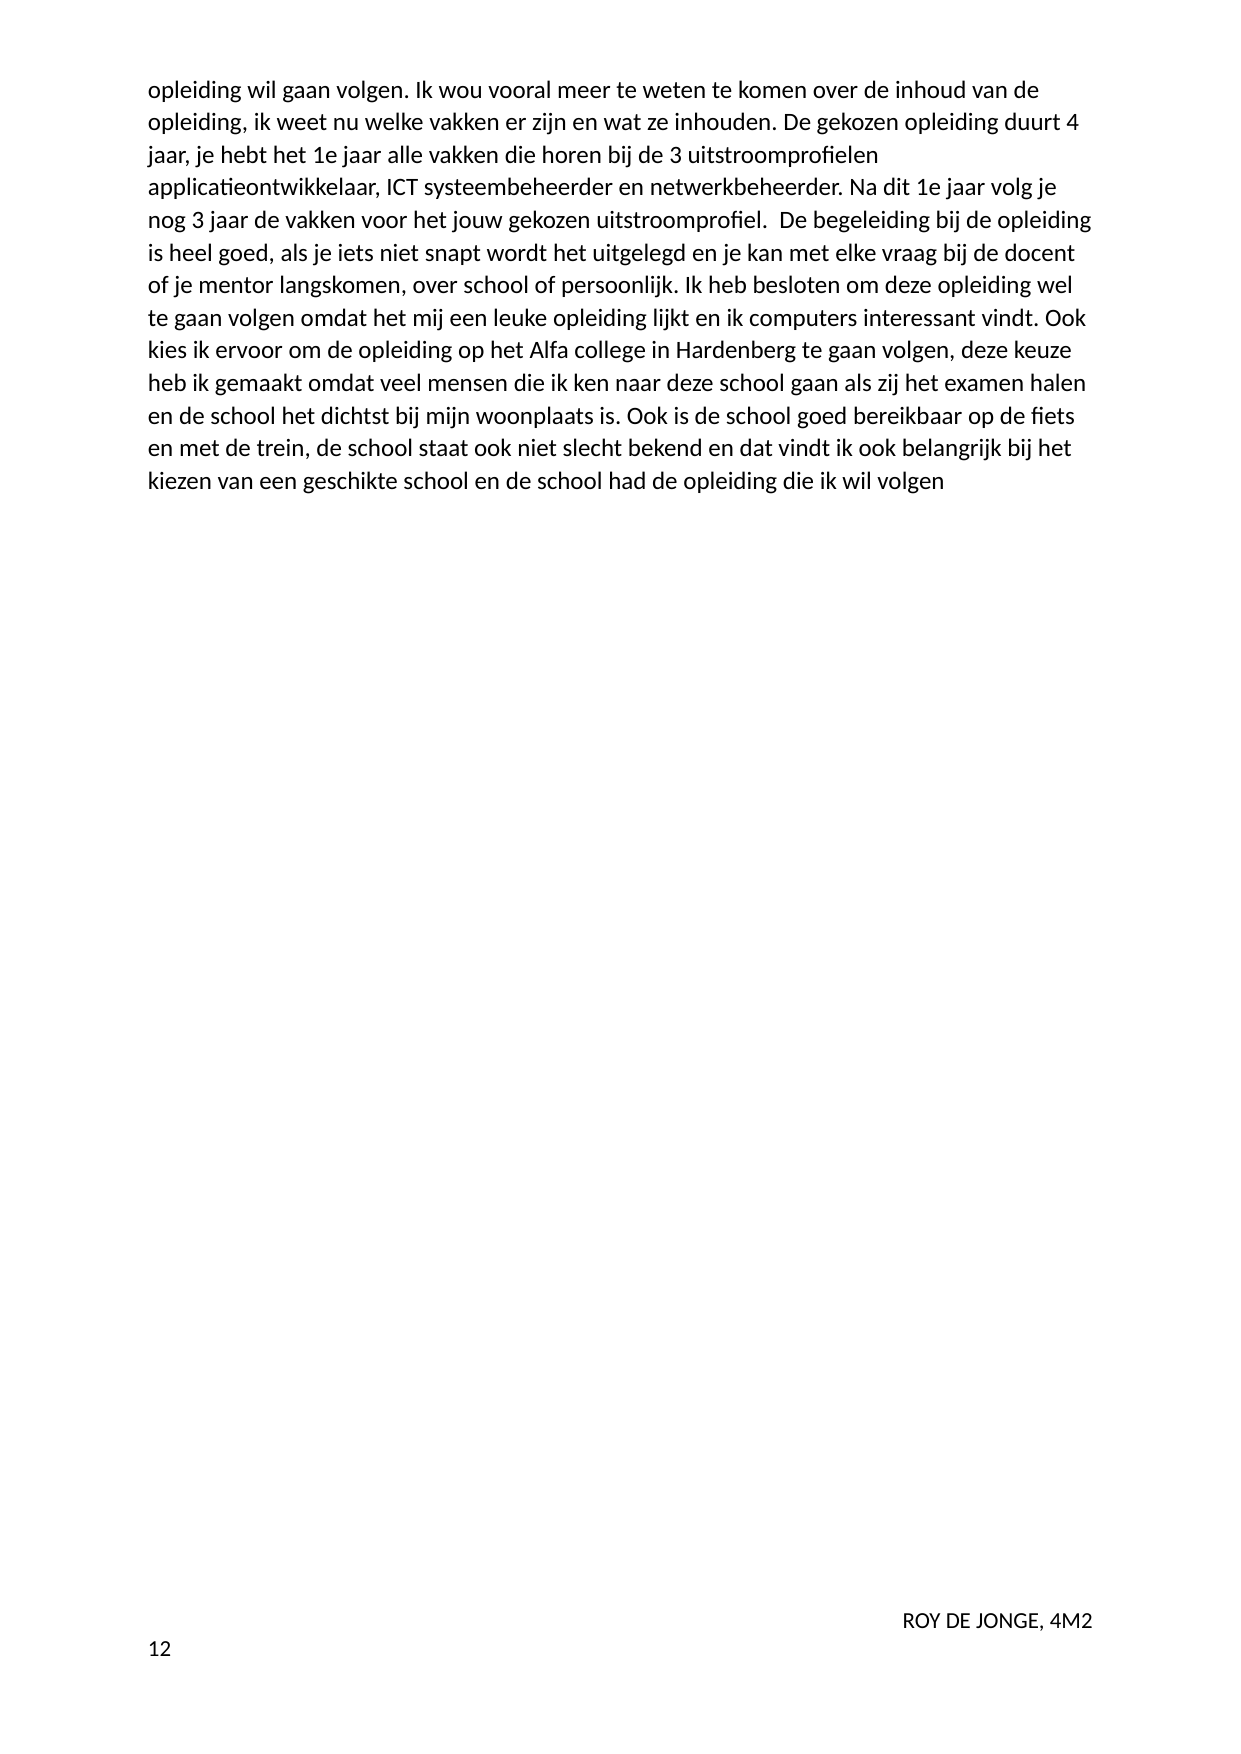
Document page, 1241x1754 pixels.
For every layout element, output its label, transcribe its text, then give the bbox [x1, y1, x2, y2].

text opleiding wil gaan volgen. Ik wou vooral meer te weten te komen over de inhoud van de opleiding, ik weet nu welke vakken er zijn en wat ze inhouden. De gekozen opleiding duurt 4 jaar, je hebt het 1e jaar alle vakken die horen bij de 3 uitstroomprofielen applicatieontwikkelaar, ICT systeembeheerder en netwerkbeheerder. Na dit 1e jaar volg je nog 3 jaar de vakken voor het jouw gekozen uitstroomprofiel. De begeleiding bij de opleiding is heel goed, als je iets niet snapt wordt het uitgelegd en je kan met elke vraag bij de docent of je mentor langskomen, over school of persoonlijk. Ik heb besloten om deze opleiding wel te gaan volgen omdat het mij een leuke opleiding lijkt en ik computers interessant vindt. Ook kies ik ervoor om de opleiding op het Alfa college in Hardenberg te gaan volgen, deze keuze heb ik gemaakt omdat veel mensen die ik ken naar deze school gaan als zij het examen halen en de school het dichtst bij mijn woonplaats is. Ook is de school goed bereikbaar op de fiets en met de trein, de school staat ook niet slecht bekend en dat vindt ik ook belangrijk bij het kiezen van een geschikte school en de school had de opleiding die ik wil volgen [148, 74, 1093, 496]
